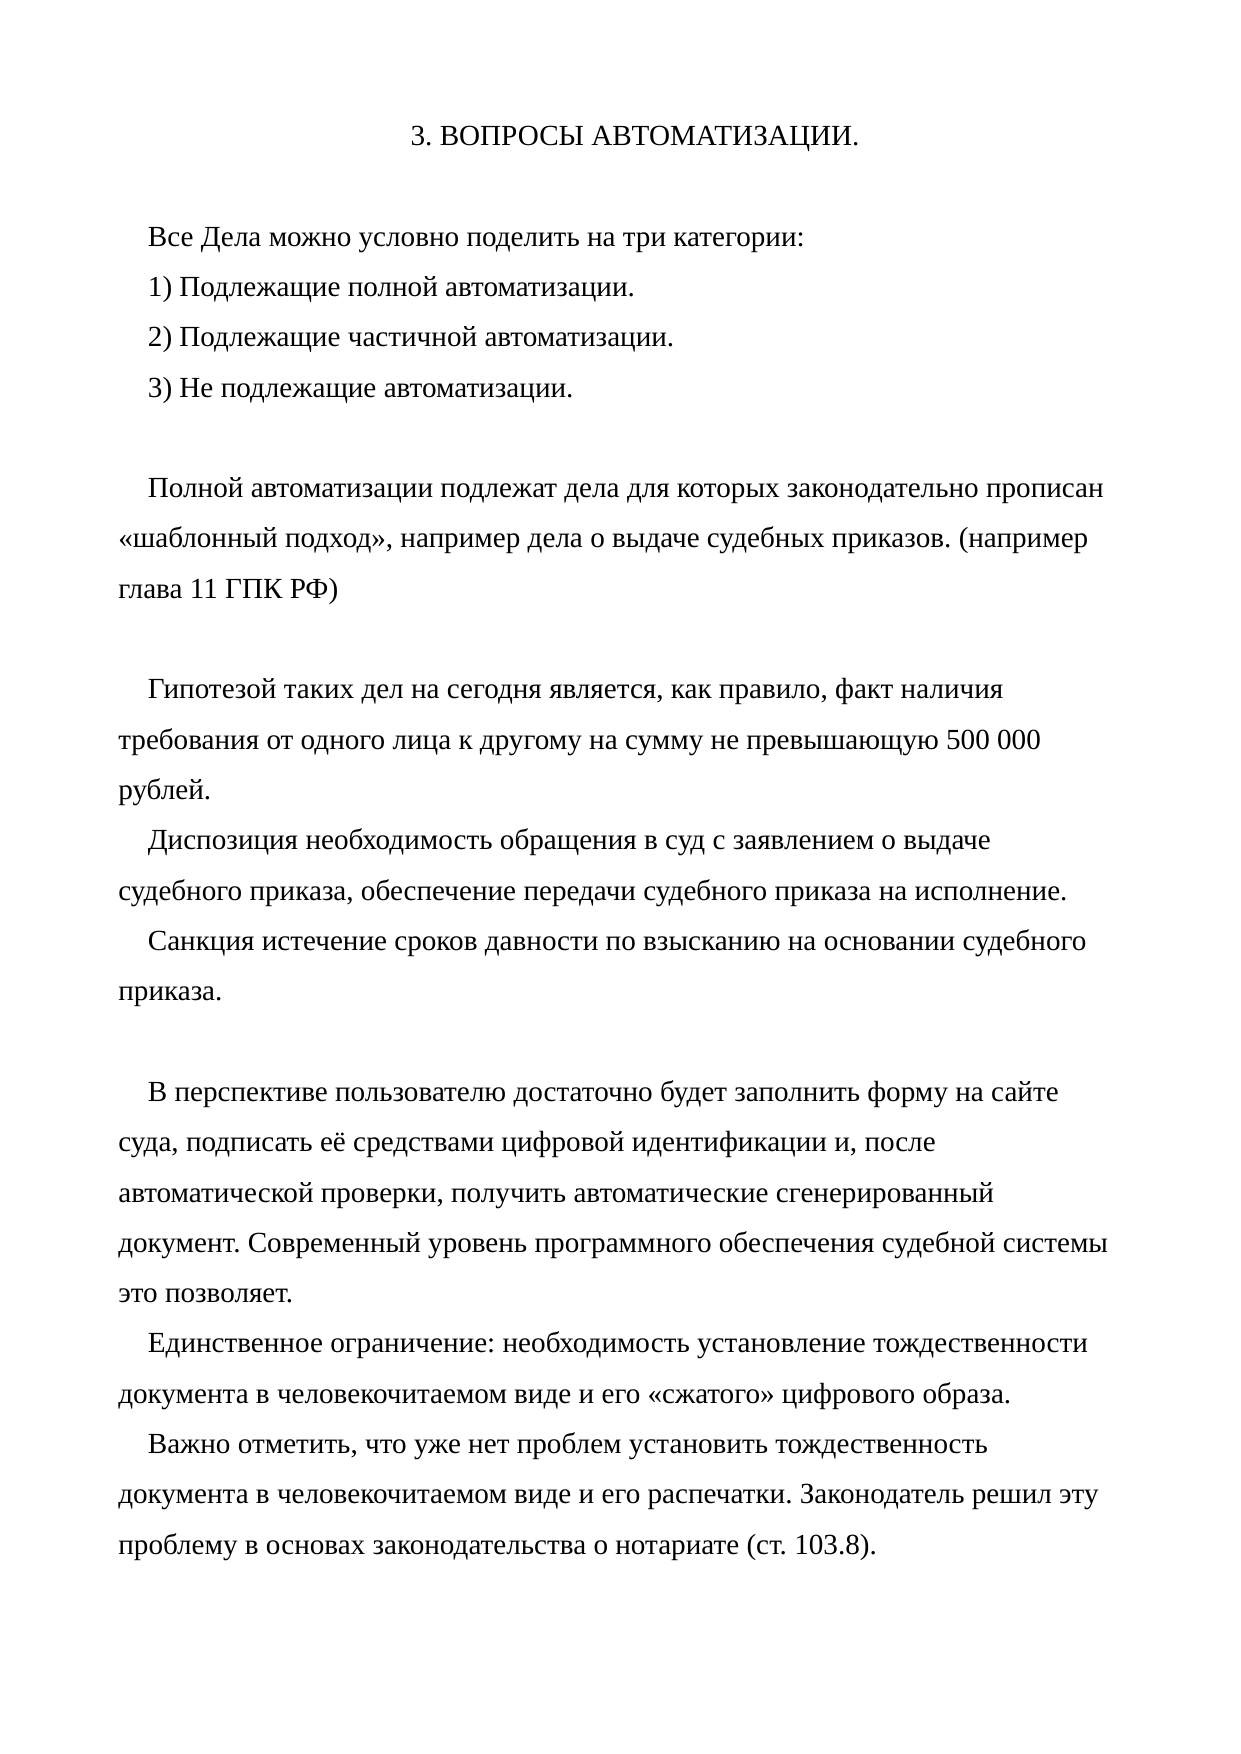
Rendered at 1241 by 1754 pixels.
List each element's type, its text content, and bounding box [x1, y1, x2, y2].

text В перспективе пользователю достаточно будет заполнить форму на сайте суда, подписать её средствами цифровой идентификации и, после автоматической проверки, получить автоматические сгенерированный документ. Современный уровень программного обеспечения судебной системы это позволяет. [118, 1074, 1122, 1309]
text 3. ВОПРОСЫ АВТОМАТИЗАЦИИ. [118, 118, 1122, 152]
text Полной автоматизации подлежат дела для которых законодательно прописан «шаблонный подход», например дела о выдаче судебных приказов. (например глава 11 ГПК РФ) [118, 470, 1122, 604]
text 1) Подлежащие полной автоматизации. [118, 269, 1122, 303]
text 3) Не подлежащие автоматизации. [118, 370, 1122, 403]
text Гипотезой таких дел на сегодня является, как правило, факт наличия требования от одного лица к другому на сумму не превышающую 500 000 рублей. [118, 672, 1122, 806]
text Все Дела можно условно поделить на три категории: [118, 219, 1122, 252]
text Диспозиция необходимость обращения в суд с заявлением о выдаче судебного приказа, обеспечение передачи судебного приказа на исполнение. [118, 822, 1122, 906]
text 2) Подлежащие частичной автоматизации. [118, 319, 1122, 353]
text Важно отметить, что уже нет проблем установить тождественность документа в человекочитаемом виде и его распечатки. Законодатель решил эту проблему в основах законодательства о нотариате (ст. 103.8). [118, 1426, 1122, 1560]
text Санкция истечение сроков давности по взысканию на основании судебного приказа. [118, 923, 1122, 1007]
text Единственное ограничение: необходимость установление тождественности документа в человекочитаемом виде и его «сжатого» цифрового образа. [118, 1326, 1122, 1409]
